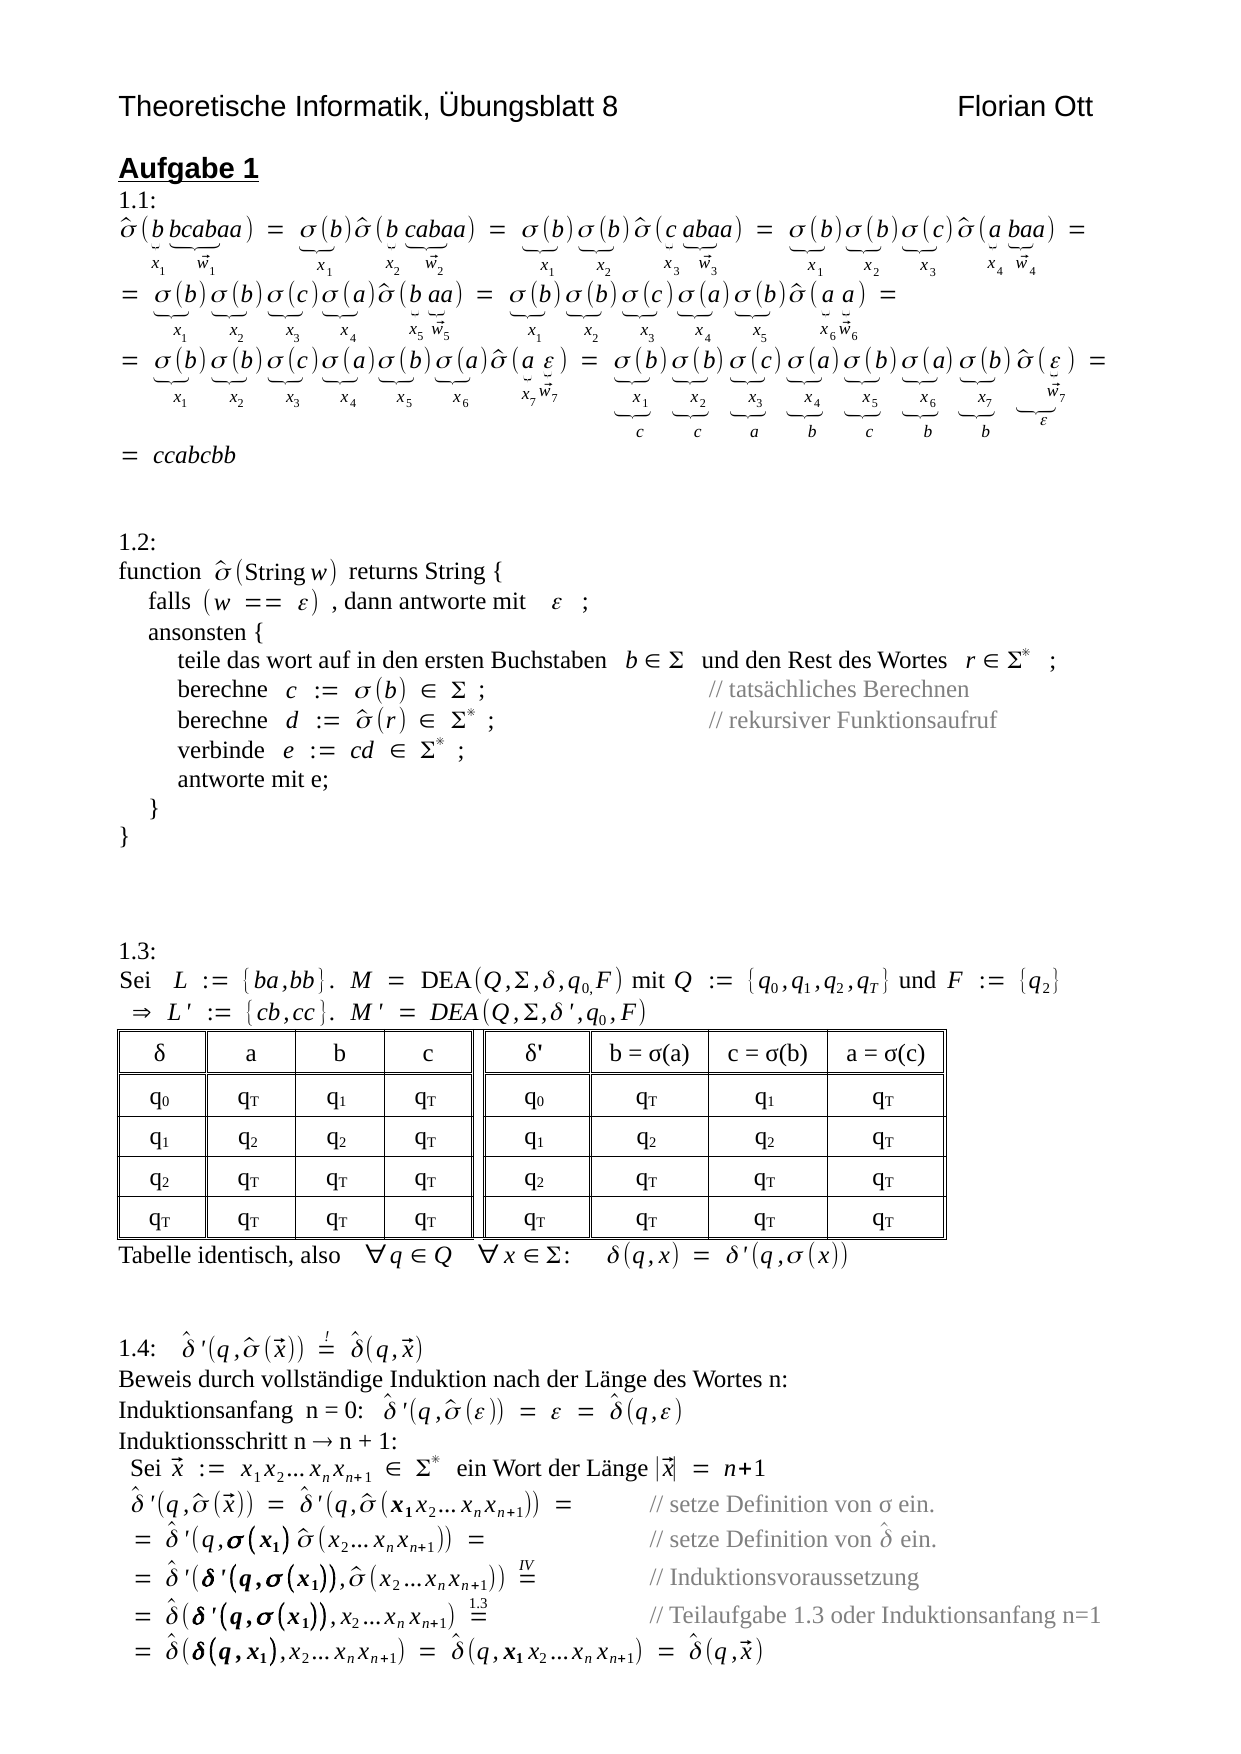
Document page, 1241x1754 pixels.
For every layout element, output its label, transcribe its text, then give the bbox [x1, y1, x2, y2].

table_header a = σ(c) [828, 1032, 943, 1072]
text Beweis durch vollständige Induktion nach der Länge des Wortes n: [118, 1364, 1122, 1393]
table_cell q2 [486, 1157, 589, 1196]
table_cell qT [296, 1157, 384, 1196]
text } [118, 793, 1122, 821]
table_cell qT [828, 1157, 943, 1196]
text // Teilaufgabe 1.3 oder Induktionsanfang n=1 [118, 1594, 1122, 1633]
text falls, dann antworte mit ; [118, 586, 1122, 617]
text teile das wort auf in den ersten Buchstabenund den Rest des Wortes; [118, 646, 1122, 674]
table_cell q0 [486, 1075, 589, 1116]
text 1.1: [118, 185, 1122, 214]
table_cell qT [828, 1117, 943, 1156]
text Tabelle identisch, also [118, 1240, 1122, 1270]
text 1.4: [118, 1328, 1122, 1364]
table_cell qT [120, 1197, 205, 1237]
table_cell qT [208, 1157, 295, 1196]
table_cell qT [709, 1157, 827, 1196]
table_cell q2 [208, 1117, 295, 1156]
text Aufgabe 1 [118, 152, 1122, 185]
table_cell q2 [296, 1117, 384, 1156]
table_cell q1 [296, 1075, 384, 1116]
table_cell q1 [120, 1117, 205, 1156]
table_header a [208, 1032, 295, 1072]
table_cell q2 [592, 1117, 708, 1156]
text Induktionsschritt n  n + 1: [118, 1426, 1122, 1454]
table_header b = σ(a) [592, 1032, 708, 1072]
text ansonsten { [118, 617, 1122, 646]
table_cell qT [385, 1117, 471, 1156]
table_cell qT [592, 1197, 708, 1237]
table_cell q1 [486, 1117, 589, 1156]
text functionreturns String { [118, 556, 1122, 586]
text berechne ; // rekursiver Funktionsaufruf [118, 705, 1122, 735]
text 1.2: [118, 527, 1122, 556]
table_cell qT [296, 1197, 384, 1237]
text // setze Definition von σ ein. [118, 1486, 1122, 1521]
table_cell qT [385, 1075, 471, 1116]
table_cell qT [208, 1075, 295, 1116]
text antworte mit e; [118, 764, 1122, 793]
table_cell qT [709, 1197, 827, 1237]
table_cell q1 [709, 1075, 827, 1116]
text berechne ; // tatsächliches Berechnen [118, 674, 1122, 705]
text 1.3: [118, 936, 1122, 965]
table_cell qT [385, 1197, 471, 1237]
table_cell qT [828, 1197, 943, 1237]
table_cell qT [385, 1157, 471, 1196]
text } [118, 821, 1122, 850]
table_header c = σ(b) [709, 1032, 827, 1072]
table_header δ' [486, 1032, 589, 1072]
text verbinde ; [118, 735, 1122, 764]
text // Induktionsvoraussetzung [118, 1556, 1122, 1594]
table_cell qT [592, 1075, 708, 1116]
table_header b [296, 1032, 384, 1072]
table_cell qT [208, 1197, 295, 1237]
table_header [474, 1030, 483, 1237]
text Induktionsanfang n = 0: [118, 1393, 1122, 1426]
text // setze Definition von ein. [118, 1521, 1122, 1556]
table_cell q2 [709, 1117, 827, 1156]
table_cell qT [592, 1157, 708, 1196]
table_cell q0 [120, 1075, 205, 1116]
table_cell qT [486, 1197, 589, 1237]
table_header δ [120, 1032, 205, 1072]
table_header c [385, 1032, 471, 1072]
table_cell qT [828, 1075, 943, 1116]
table_cell q2 [120, 1157, 205, 1196]
